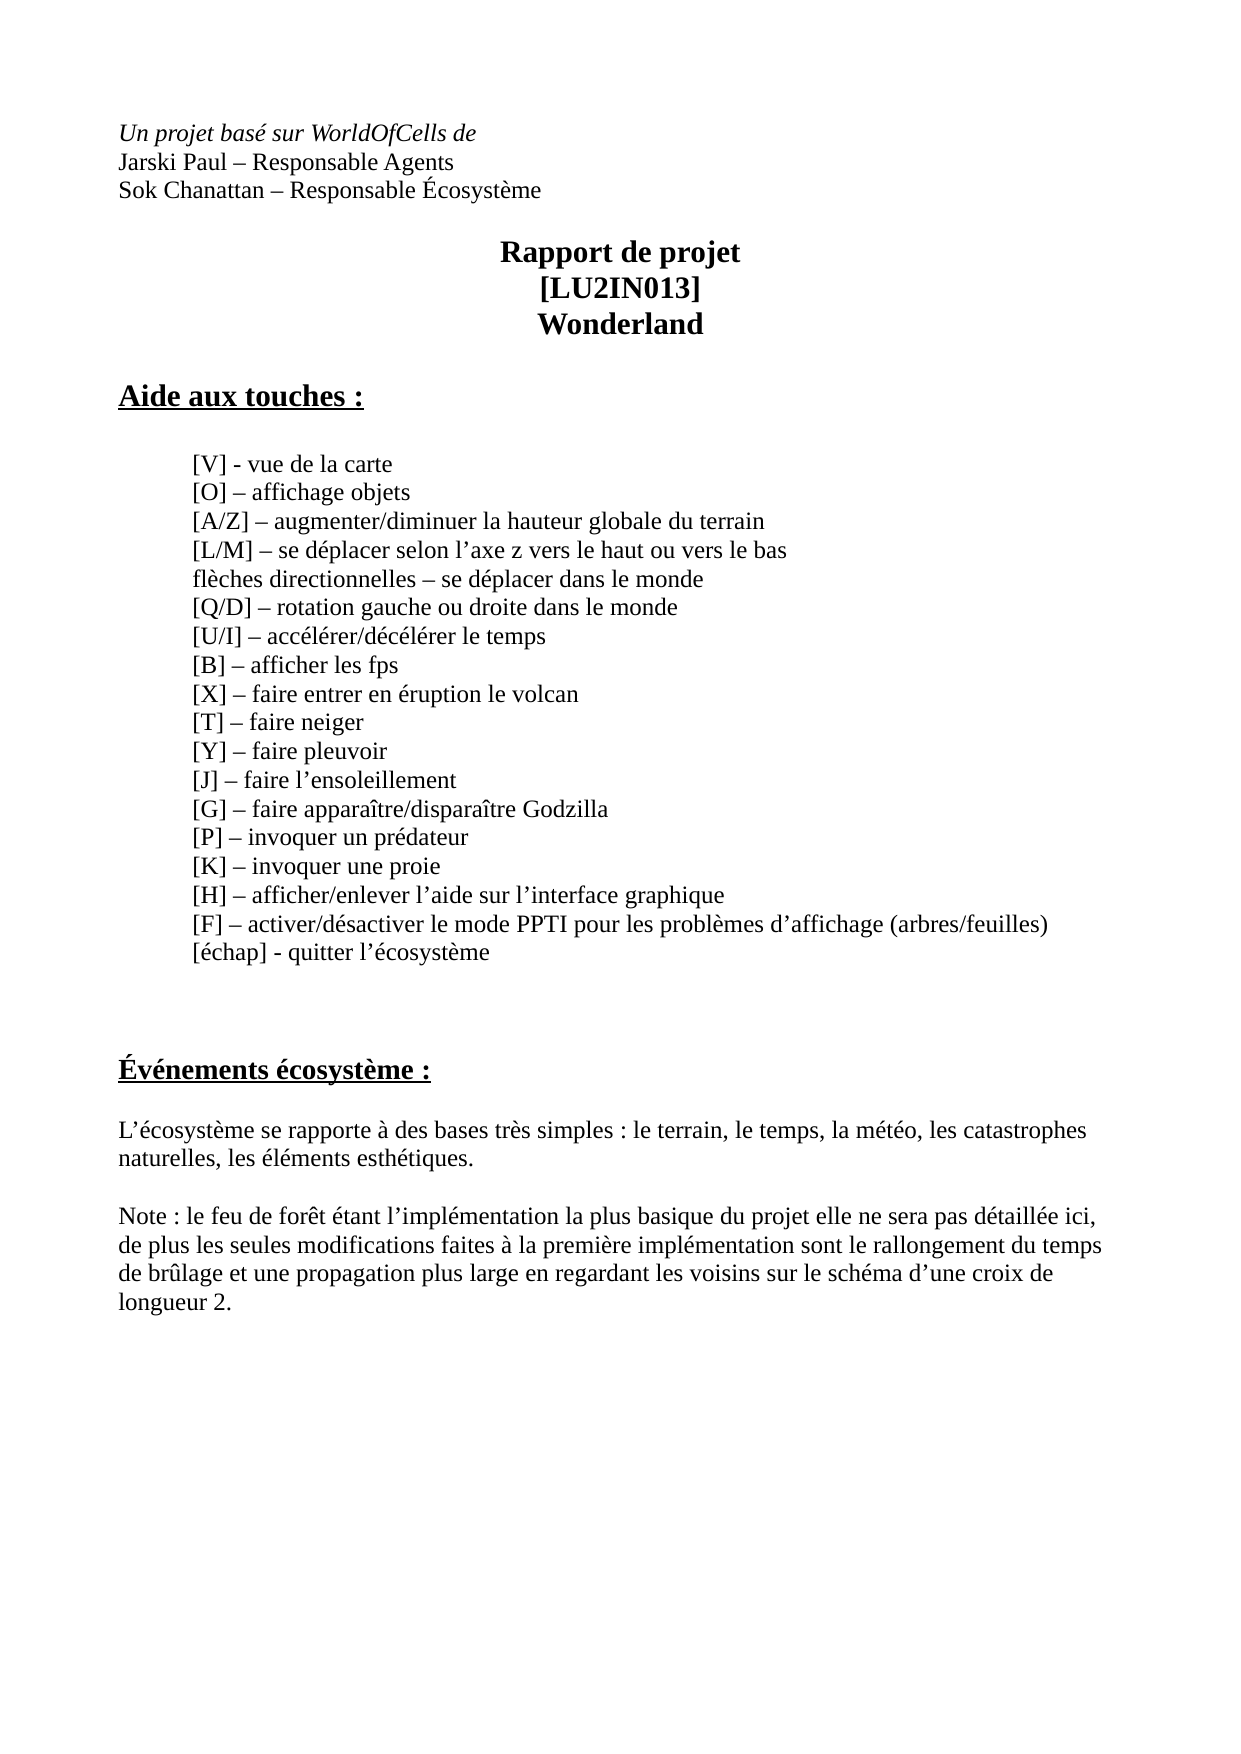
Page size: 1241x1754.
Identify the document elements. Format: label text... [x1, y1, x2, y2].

text [B] – afficher les fps [118, 650, 1122, 679]
text [K] – invoquer une proie [118, 851, 1122, 880]
text Un projet basé sur WorldOfCells de [118, 118, 1122, 147]
text [LU2IN013] [118, 269, 1122, 305]
text Wonderland [118, 305, 1122, 341]
text Aide aux touches : [118, 377, 1122, 413]
text Jarski Paul – Responsable Agents [118, 147, 1122, 176]
text [Q/D] – rotation gauche ou droite dans le monde [118, 592, 1122, 621]
text [U/I] – accélérer/décélérer le temps [118, 621, 1122, 650]
text L’écosystème se rapporte à des bases très simples : le terrain, le temps, la météo, les catastrophes naturelles, les éléments esthétiques. [118, 1115, 1122, 1172]
text [T] – faire neiger [118, 707, 1122, 736]
text [P] – invoquer un prédateur [118, 822, 1122, 851]
text [Y] – faire pleuvoir [118, 736, 1122, 765]
text [échap] - quitter l’écosystème [118, 937, 1122, 966]
text de plus les seules modifications faites à la première implémentation sont le rallongement du temps de brûlage et une propagation plus large en regardant les voisins sur le schéma d’une croix de longueur 2. [118, 1230, 1122, 1316]
text [J] – faire l’ensoleillement [118, 765, 1122, 794]
text [V] - vue de la carte [118, 449, 1122, 477]
text [X] – faire entrer en éruption le volcan [118, 679, 1122, 707]
text Note : le feu de forêt étant l’implémentation la plus basique du projet elle ne sera pas détaillée ici, [118, 1201, 1122, 1230]
text Sok Chanattan – Responsable Écosystème [118, 176, 1122, 204]
text [G] – faire apparaître/disparaître Godzilla [118, 794, 1122, 822]
text [L/M] – se déplacer selon l’axe z vers le haut ou vers le bas [118, 535, 1122, 564]
text Rapport de projet [118, 233, 1122, 269]
text flèches directionnelles – se déplacer dans le monde [118, 564, 1122, 592]
text [A/Z] – augmenter/diminuer la hauteur globale du terrain [118, 506, 1122, 535]
text [O] – affichage objets [118, 477, 1122, 506]
text Événements écosystème : [118, 1052, 1122, 1086]
text [F] – activer/désactiver le mode PPTI pour les problèmes d’affichage (arbres/feuilles) [118, 909, 1122, 937]
text [H] – afficher/enlever l’aide sur l’interface graphique [118, 880, 1122, 909]
